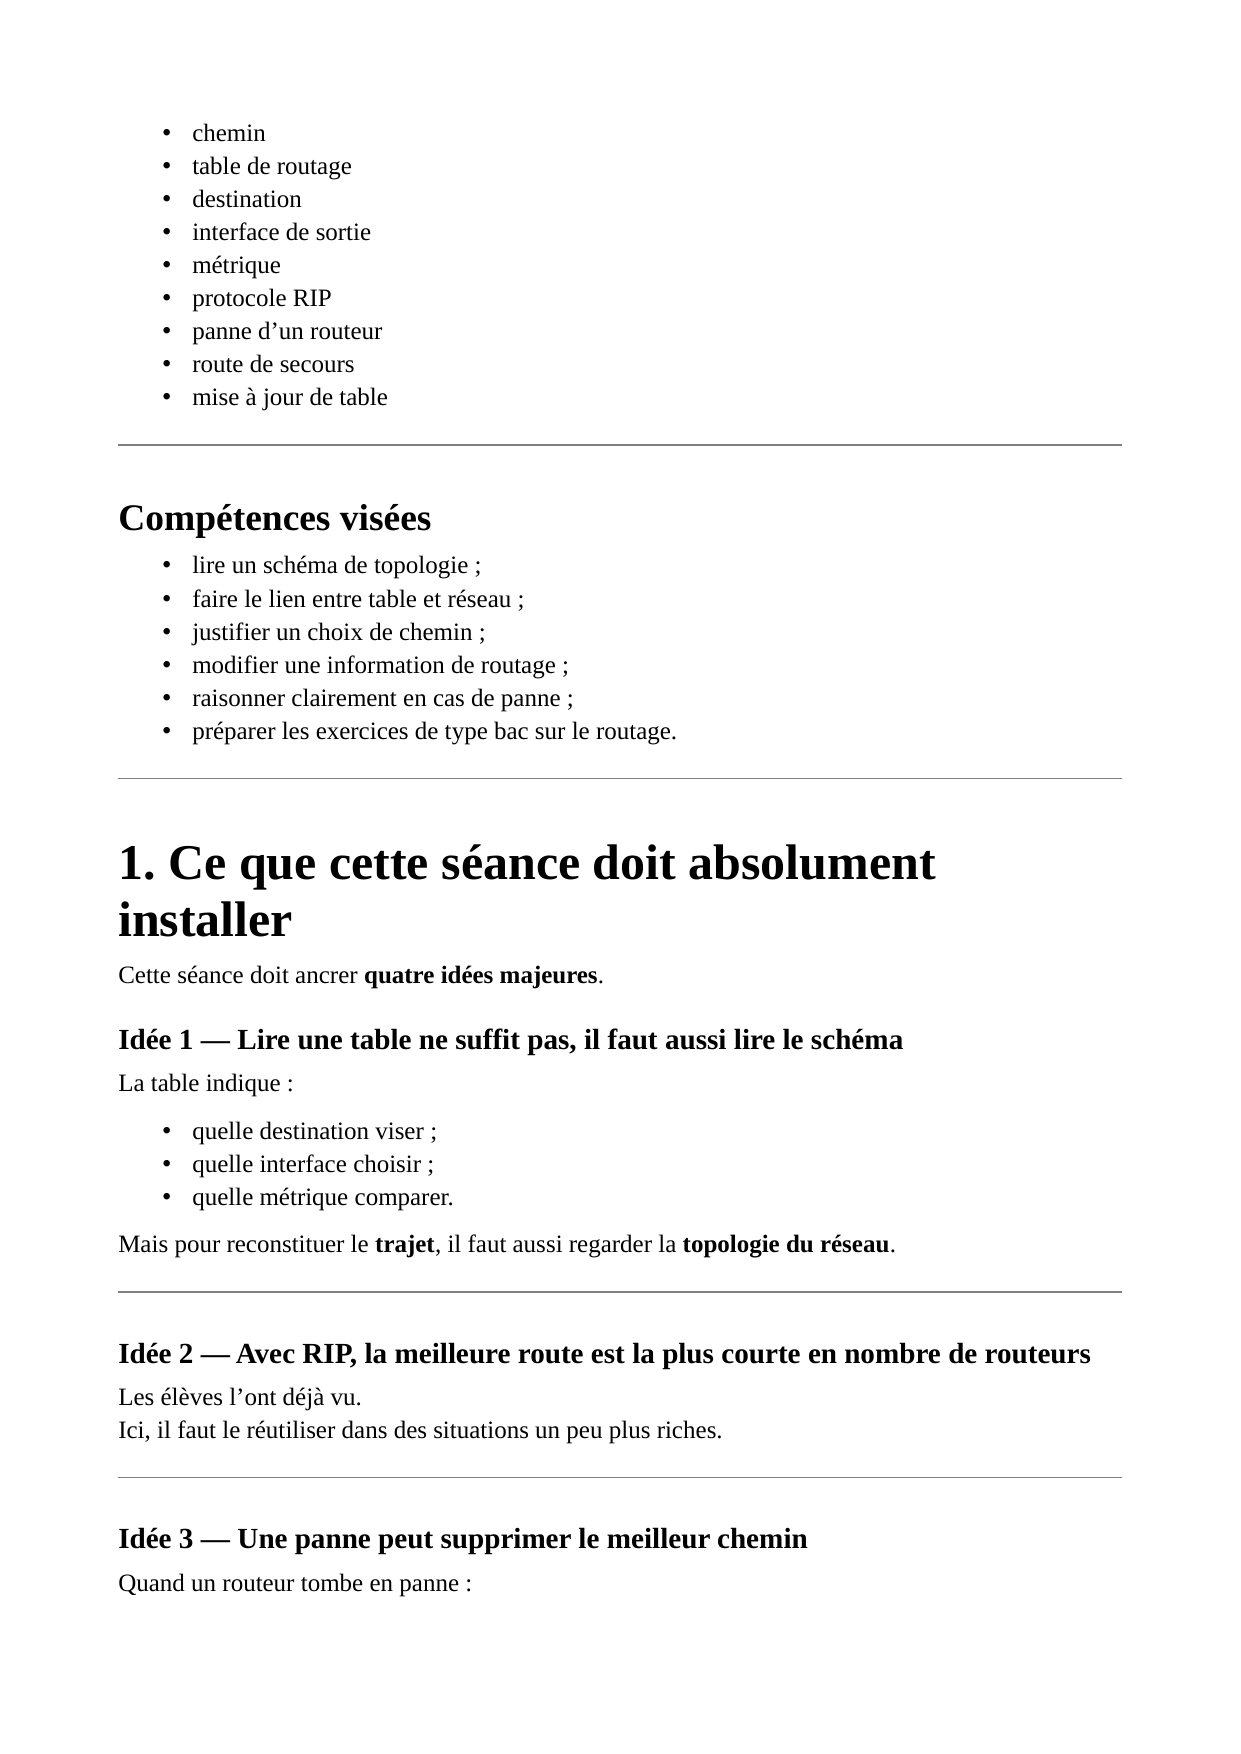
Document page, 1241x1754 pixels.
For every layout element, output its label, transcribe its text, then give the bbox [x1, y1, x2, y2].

list protocole RIP [162, 283, 1122, 312]
list destination [162, 184, 1122, 213]
subtitle 1. Ce que cette séance doit absolument installer [118, 833, 1122, 948]
list justifier un choix de chemin ; [162, 617, 1122, 645]
list métrique [162, 250, 1122, 279]
list faire le lien entre table et réseau ; [162, 584, 1122, 612]
text Cette séance doit ancrer quatre idées majeures. [118, 960, 1122, 989]
list lire un schéma de topologie ; [162, 551, 1122, 579]
subtitle Idée 3 — Une panne peut supprimer le meilleur chemin [118, 1522, 1122, 1555]
list quelle interface choisir ; [162, 1149, 1122, 1178]
text Mais pour reconstituer le trajet, il faut aussi regarder la topologie du réseau. [118, 1229, 1122, 1258]
text Quand un routeur tombe en panne : [118, 1568, 1122, 1596]
list quelle métrique comparer. [162, 1182, 1122, 1211]
list modifier une information de routage ; [162, 650, 1122, 678]
text La table indique : [118, 1068, 1122, 1097]
list route de secours [162, 349, 1122, 378]
list préparer les exercices de type bac sur le routage. [162, 716, 1122, 744]
subtitle Idée 1 — Lire une table ne suffit pas, il faut aussi lire le schéma [118, 1022, 1122, 1056]
text Les élèves l’ont déjà vu. Ici, il faut le réutiliser dans des situations un peu plus riches. [118, 1382, 1122, 1444]
list mise à jour de table [162, 382, 1122, 411]
subtitle Idée 2 — Avec RIP, la meilleure route est la plus courte en nombre de routeurs [118, 1336, 1122, 1369]
list panne d’un routeur [162, 316, 1122, 345]
list quelle destination viser ; [162, 1116, 1122, 1145]
list table de routage [162, 151, 1122, 180]
list raisonner clairement en cas de panne ; [162, 683, 1122, 711]
list interface de sortie [162, 217, 1122, 246]
list chemin [162, 118, 1122, 147]
subtitle Compétences visées [118, 495, 1122, 538]
